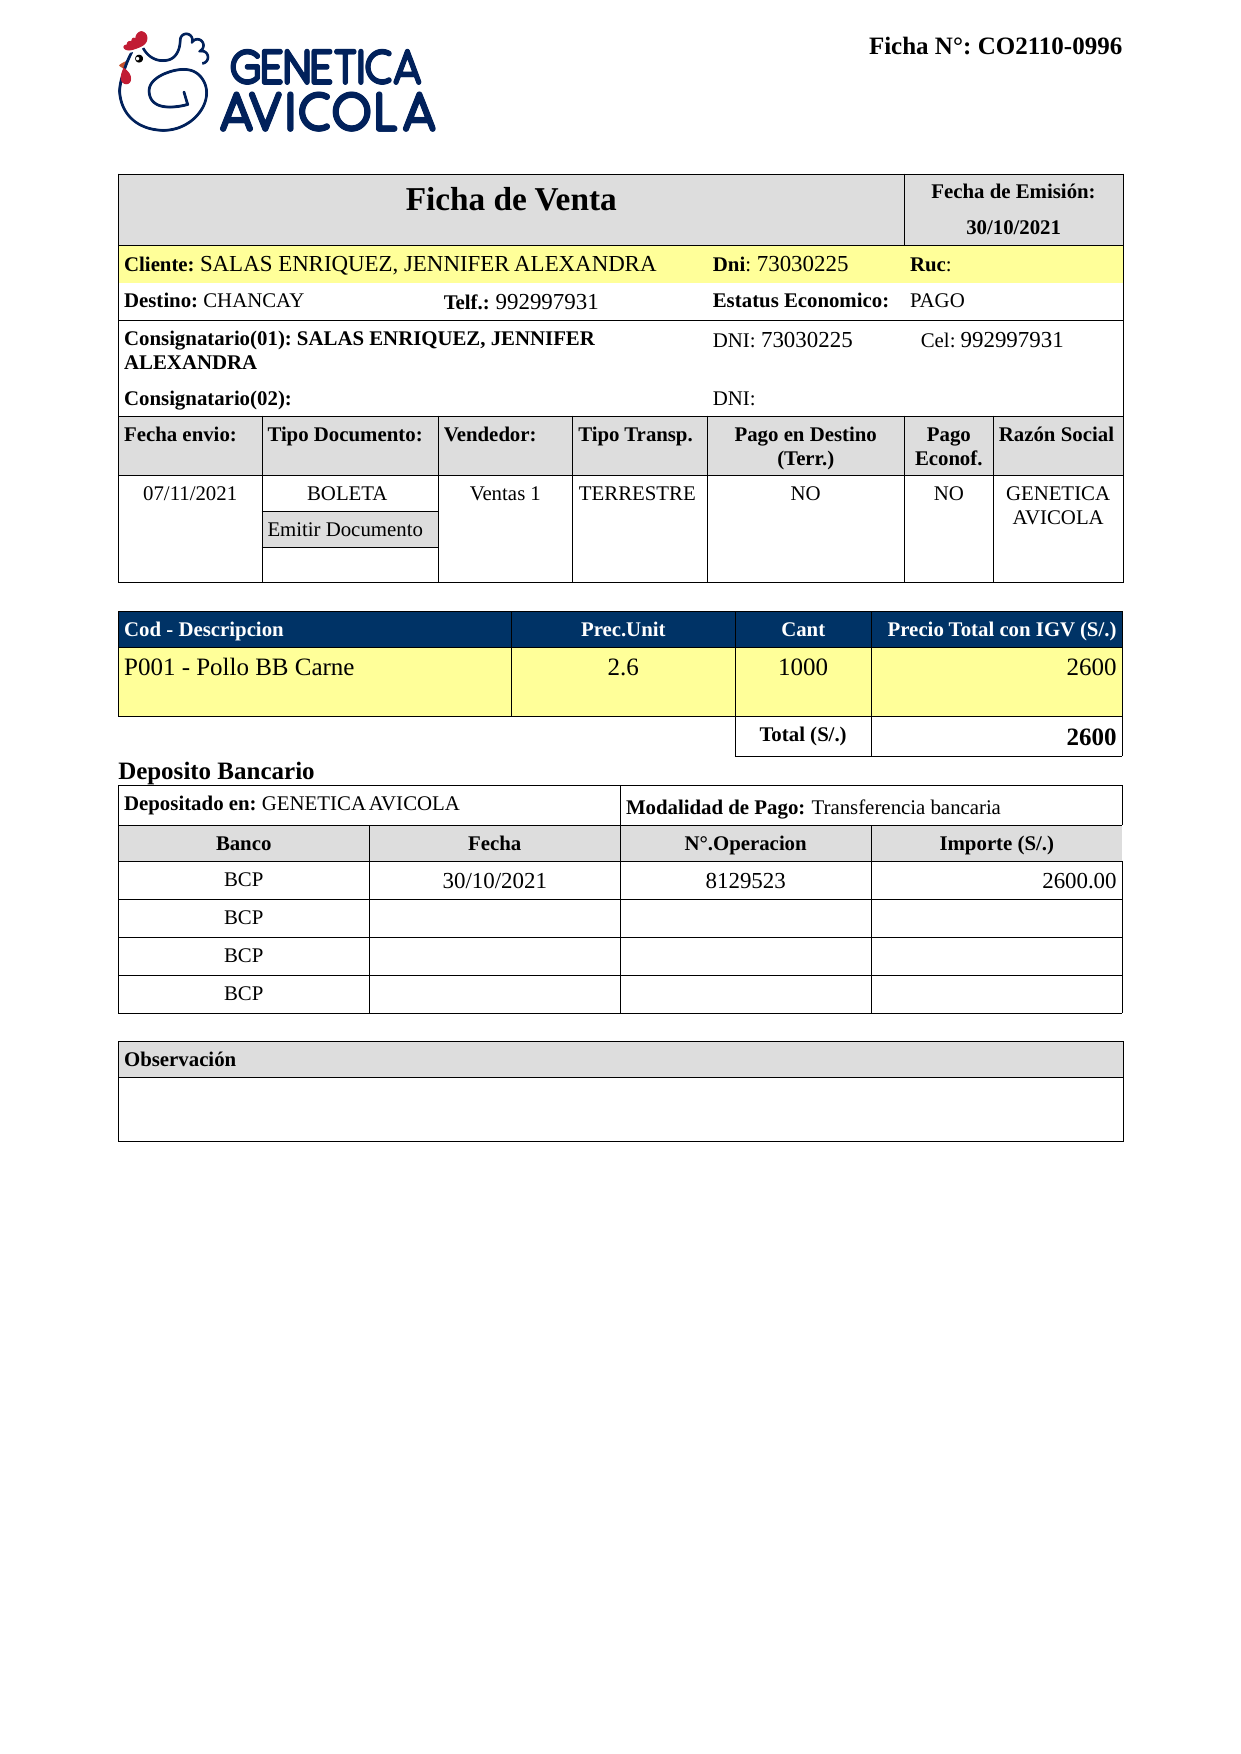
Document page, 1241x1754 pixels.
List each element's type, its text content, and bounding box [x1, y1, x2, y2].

table_cell NO [708, 476, 904, 582]
table_cell Tipo Documento: [263, 417, 438, 475]
table_cell BCP [119, 938, 369, 974]
table_cell 2600 [872, 648, 1122, 716]
table_header Fecha de Emisión: [905, 175, 1123, 209]
table_cell Pago en Destino (Terr.) [708, 417, 904, 475]
table_cell [118, 717, 511, 756]
table_cell [119, 1078, 1123, 1141]
table_cell Vendedor: [439, 417, 572, 475]
table_cell DNI: 73030225 [707, 321, 915, 380]
table_cell [370, 900, 620, 937]
text Deposito Bancario [118, 756, 1122, 785]
table_cell [872, 976, 1122, 1012]
table_header Cod - Descripcion [119, 612, 511, 647]
table_cell 8129523 [621, 862, 871, 899]
table_cell Tipo Transp. [573, 417, 707, 475]
table_cell [511, 717, 735, 756]
table_cell 2600 [872, 717, 1122, 756]
table_cell 30/10/2021 [370, 862, 620, 899]
table_cell Razón Social [994, 417, 1123, 475]
table_cell DNI: [707, 380, 1123, 416]
table_header Cant [736, 612, 871, 647]
table_cell 2.6 [512, 648, 735, 716]
table_cell [621, 900, 871, 937]
table_cell TERRESTRE [573, 476, 707, 582]
table_cell GENETICA AVICOLA [994, 476, 1123, 582]
table_cell Telf.: 992997931 [438, 283, 707, 320]
table_cell 1000 [736, 648, 871, 716]
table_cell BCP [119, 862, 369, 899]
table_cell PAGO [904, 283, 1123, 320]
table_cell Total (S/.) [736, 717, 871, 756]
table_cell Ruc: [904, 246, 1123, 283]
table_cell NO [905, 476, 993, 582]
table_header Precio Total con IGV (S/.) [872, 612, 1122, 647]
table_cell Consignatario(02): [119, 380, 707, 416]
table_header Observación [119, 1042, 1123, 1077]
table_cell Ventas 1 [439, 476, 572, 582]
table_header Prec.Unit [512, 612, 735, 647]
table_header Depositado en: GENETICA AVICOLA [119, 786, 620, 825]
table_cell Pago Econof. [905, 417, 993, 475]
table_cell 30/10/2021 [905, 209, 1123, 245]
table_cell N°.Operacion [621, 826, 871, 861]
table_cell [621, 938, 871, 974]
table_cell BOLETA [263, 476, 438, 511]
table_cell Fecha [370, 826, 620, 861]
table_header Modalidad de Pago: Transferencia bancaria [621, 786, 1122, 825]
table_cell Banco [119, 826, 369, 861]
table_cell Importe (S/.) [872, 826, 1122, 861]
table_cell Destino: CHANCAY [119, 283, 438, 320]
table_header Ficha de Venta [119, 175, 904, 245]
table_cell [621, 976, 871, 1012]
table_cell BCP [119, 900, 369, 937]
table_cell P001 - Pollo BB Carne [119, 648, 511, 716]
table_cell Dni: 73030225 [707, 246, 904, 283]
table_cell [872, 900, 1122, 937]
picture [118, 31, 436, 132]
table_cell Estatus Economico: [707, 283, 904, 320]
table_cell [370, 976, 620, 1012]
table_cell [263, 548, 438, 582]
table_cell 07/11/2021 [119, 476, 262, 582]
table_cell [872, 938, 1122, 974]
table_cell [370, 938, 620, 974]
table_cell BCP [119, 976, 369, 1012]
table_cell Cliente: SALAS ENRIQUEZ, JENNIFER ALEXANDRA [119, 246, 707, 283]
table_cell 2600.00 [872, 862, 1122, 899]
table_cell Cel: 992997931 [915, 321, 1123, 380]
table_cell Fecha envio: [119, 417, 262, 475]
table_cell Emitir Documento [263, 512, 438, 547]
table_cell Consignatario(01): SALAS ENRIQUEZ, JENNIFER ALEXANDRA [119, 321, 707, 380]
